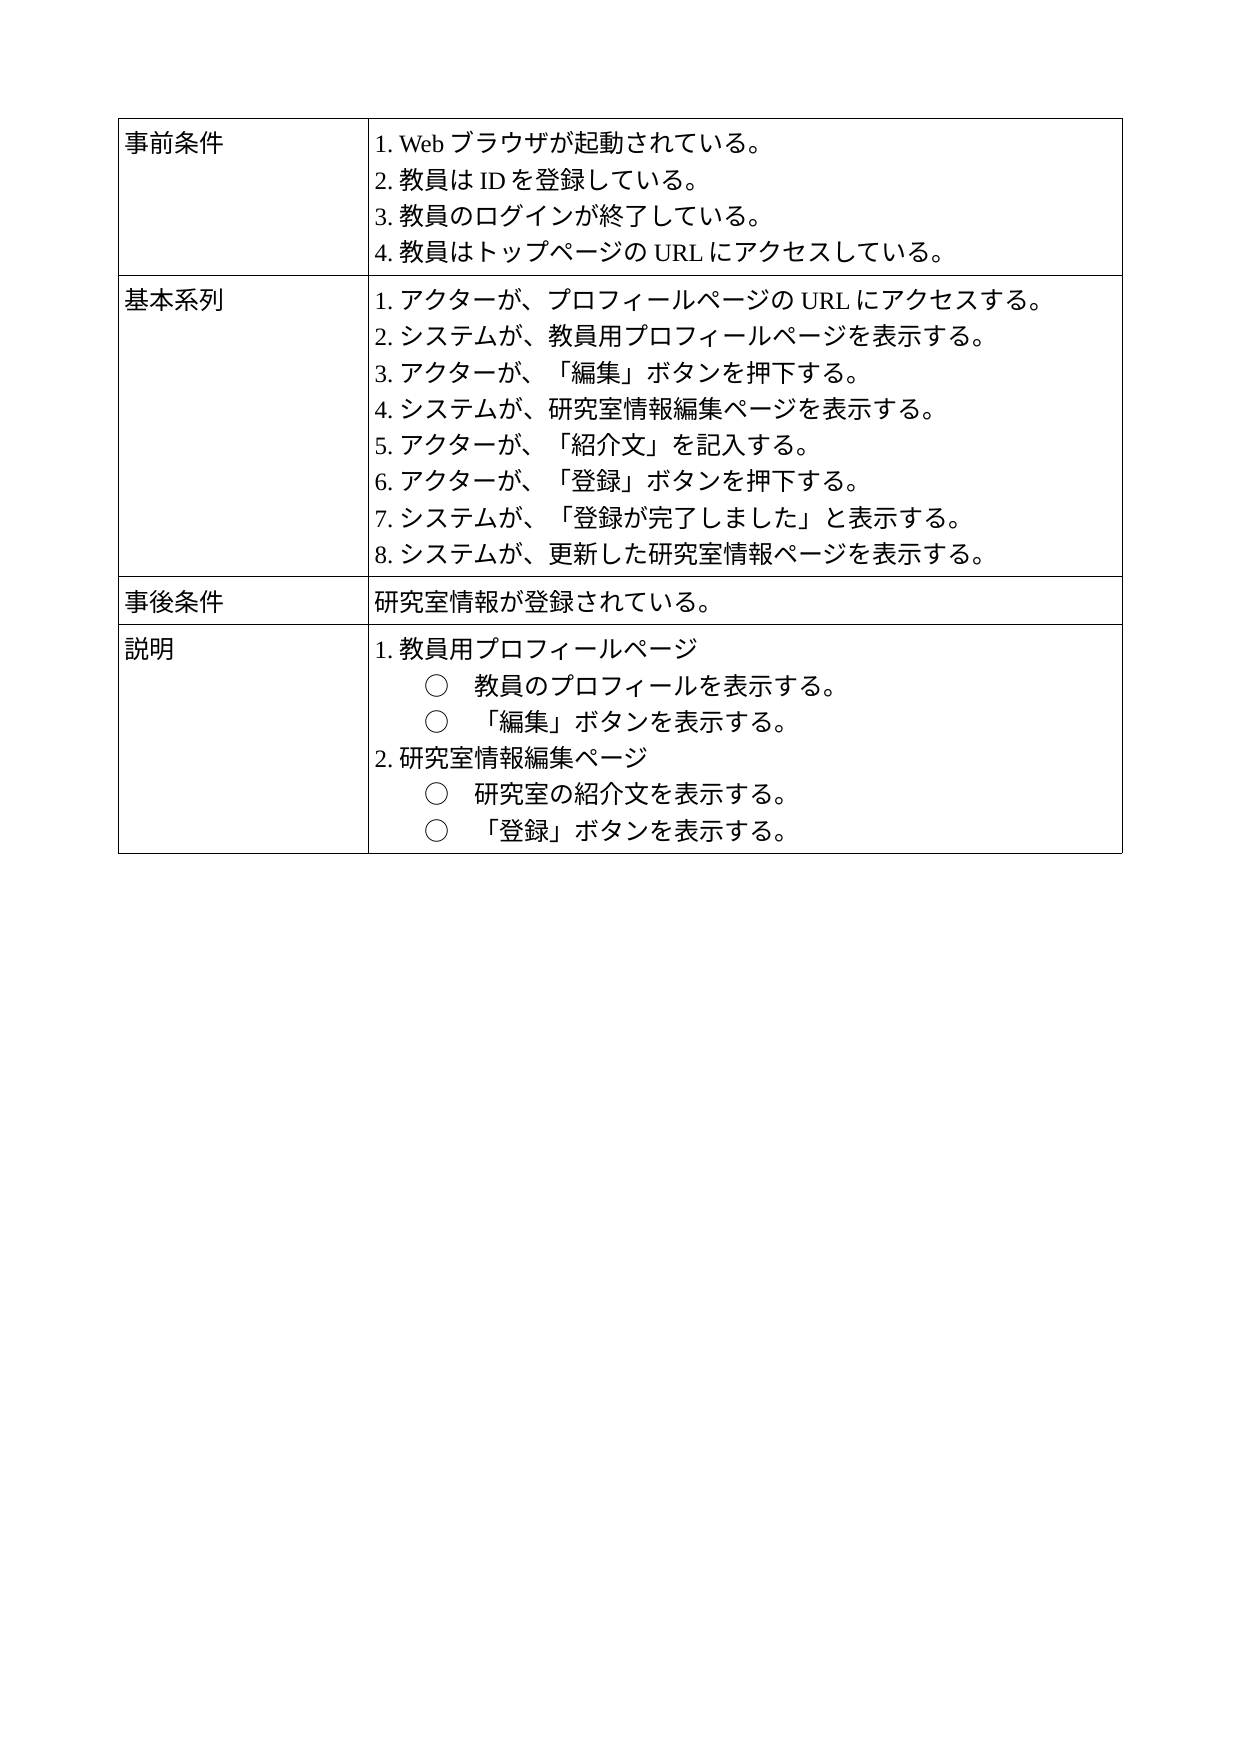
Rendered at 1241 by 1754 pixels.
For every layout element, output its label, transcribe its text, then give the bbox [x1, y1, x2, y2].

table_cell 事後条件 [119, 577, 368, 624]
table_cell 1. 教員用プロフィールページ ○ 教員のプロフィールを表示する。 ○ 「編集」ボタンを表示する。 2. 研究室情報編集ページ ○ 研究室の紹介文を表示する。 ○ 「登録」ボタンを表示する。 [369, 625, 1122, 853]
table_cell 説明 [119, 625, 368, 853]
table_cell 基本系列 [119, 276, 368, 576]
table_cell 1. アクターが、プロフィールページのURLにアクセスする。 2. システムが、教員用プロフィールページを表示する。 3. アクターが、「編集」ボタンを押下する。 4. システムが、研究室情報編集ページを表示する。 5. アクターが、「紹介文」を記入する。 6. アクターが、「登録」ボタンを押下する。 7. システムが、「登録が完了しました」と表示する。 8. システムが、更新した研究室情報ページを表示する。 [369, 276, 1122, 576]
table_cell 事前条件 [119, 119, 368, 275]
table_cell 研究室情報が登録されている。 [369, 577, 1122, 624]
table_cell 1. Webブラウザが起動されている。 2. 教員はIDを登録している。 3. 教員のログインが終了している。 4. 教員はトップページのURLにアクセスしている。 [369, 119, 1122, 275]
